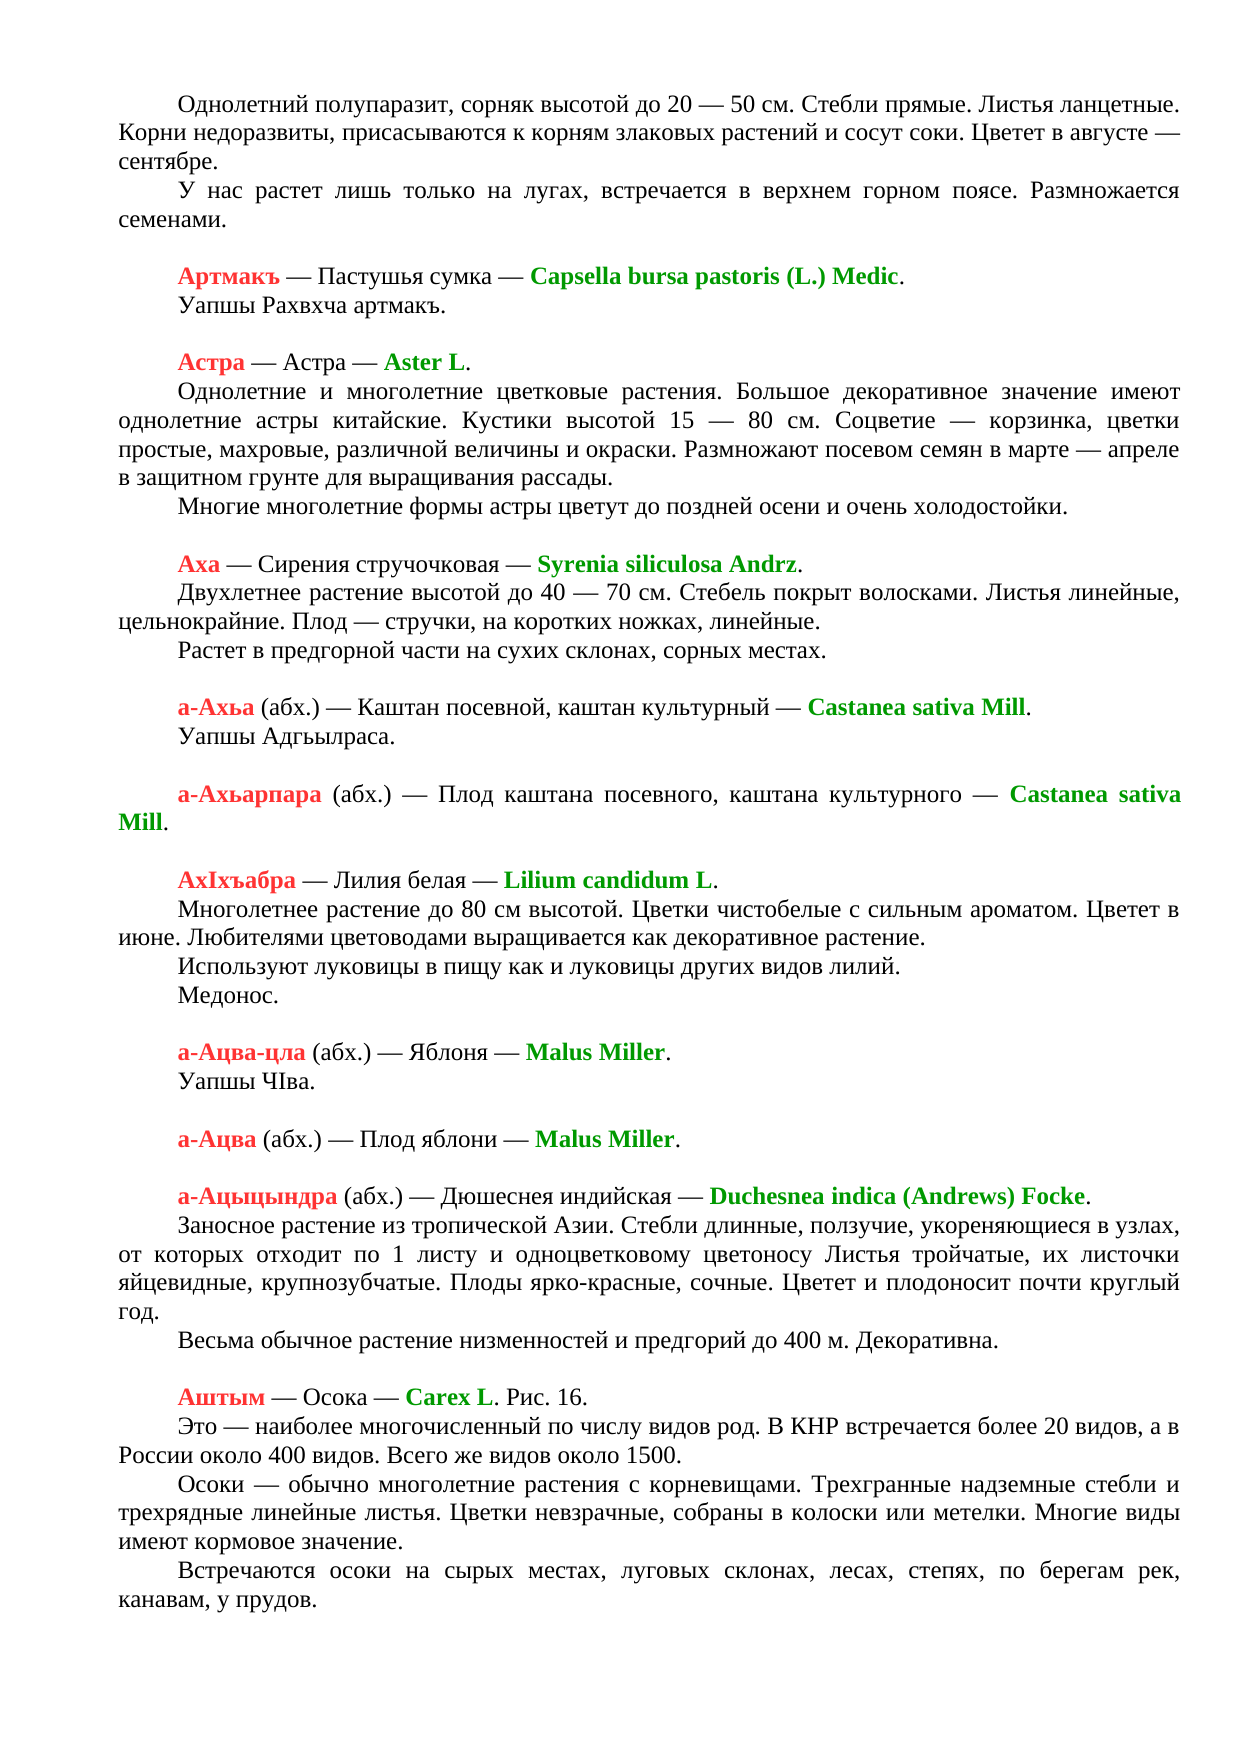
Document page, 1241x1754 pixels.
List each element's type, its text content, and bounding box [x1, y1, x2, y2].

text Растет в предгорной части на сухих склонах, сорных местах. [118, 635, 1181, 664]
text а-Ацва-цла (абх.) — Яблоня — Malus Miller. [118, 1037, 1181, 1066]
text Артмакъ — Пастушья сумка — Capsella bursa pastoris (L.) Medic. [118, 261, 1181, 290]
text Многие многолетние формы астры цветут до поздней осени и очень холодостойки. [118, 491, 1181, 520]
text У нас растет лишь только на лугах, встречается в верхнем горном поясе. Размножается семенами. [118, 175, 1181, 232]
text Двухлетнее растение высотой до 40 — 70 см. Стебель покрыт волосками. Листья линейные, цельнокрайние. Плод — стручки, на коротких ножках, линейные. [118, 577, 1181, 635]
text Однолетние и многолетние цветковые растения. Большое декоративное значение имеют однолетние астры китайские. Кустики высотой 15 — 80 см. Соцветие — корзинка, цветки простые, махровые, различной величины и окраски. Размножают посевом семян в марте — апреле в защитном грунте для выращивания рассады. [118, 376, 1181, 491]
text Используют луковицы в пищу как и луковицы других видов лилий. [118, 951, 1181, 980]
text а-Ацва (абх.) — Плод яблони — Malus Miller. [118, 1124, 1181, 1152]
text Встречаются осоки на сырых местах, луговых склонах, лесах, степях, по берегам рек, канавам, у прудов. [118, 1555, 1181, 1612]
text Весьма обычное растение низменностей и предгорий до 400 м. Декоративна. [118, 1325, 1181, 1354]
text Однолетний полупаразит, сорняк высотой до 20 — 50 см. Стебли прямые. Листья ланцетные. Корни недоразвиты, присасываются к корням злаковых растений и сосут соки. Цветет в августе — сентябре. [118, 89, 1181, 175]
text Медонос. [118, 980, 1181, 1009]
text Осоки — обычно многолетние растения с корневищами. Трехгранные надземные стебли и трехрядные линейные листья. Цветки невзрачные, собраны в колоски или метелки. Многие виды имеют кормовое значение. [118, 1469, 1181, 1555]
text Аштым — Осока — Carex L. Рис. 16. [118, 1382, 1181, 1411]
text а-Ахьа (абх.) — Каштан посевной, каштан культурный — Castanea sativa Mill. [118, 692, 1181, 721]
text Заносное растение из тропической Азии. Стебли длинные, ползучие, укореняющиеся в узлах, от которых отходит по 1 листу и одноцветковому цветоносу Листья тройчатые, их листочки яйцевидные, крупнозубчатые. Плоды ярко-красные, сочные. Цветет и плодоносит почти круглый год. [118, 1210, 1181, 1325]
text Уапшы Адгьылраса. [118, 721, 1181, 750]
text АхIхъабра — Лилия белая — Lilium candidum L. [118, 865, 1181, 894]
text Аха — Сирения стручочковая — Syrenia siliculosa Andrz. [118, 549, 1181, 577]
text Это — наиболее многочисленный по числу видов род. В КНР встречается более 20 видов, а в России около 400 видов. Всего же видов около 1500. [118, 1411, 1181, 1469]
text Многолетнее растение до 80 см высотой. Цветки чистобелые с сильным ароматом. Цветет в июне. Любителями цветоводами выращивается как декоративное растение. [118, 894, 1181, 951]
text Уапшы ЧIва. [118, 1066, 1181, 1095]
text Астра — Астра — Aster L. [118, 347, 1181, 376]
text Уапшы Рахвхча артмакъ. [118, 290, 1181, 319]
text а-Ахьарпара (абх.) — Плод каштана посевного, каштана культурного — Castanea sativa Mill. [118, 779, 1181, 836]
text а-Ацыцындра (абх.) — Дюшеснея индийская — Duchesnea indica (Andrews) Focke. [118, 1181, 1181, 1210]
